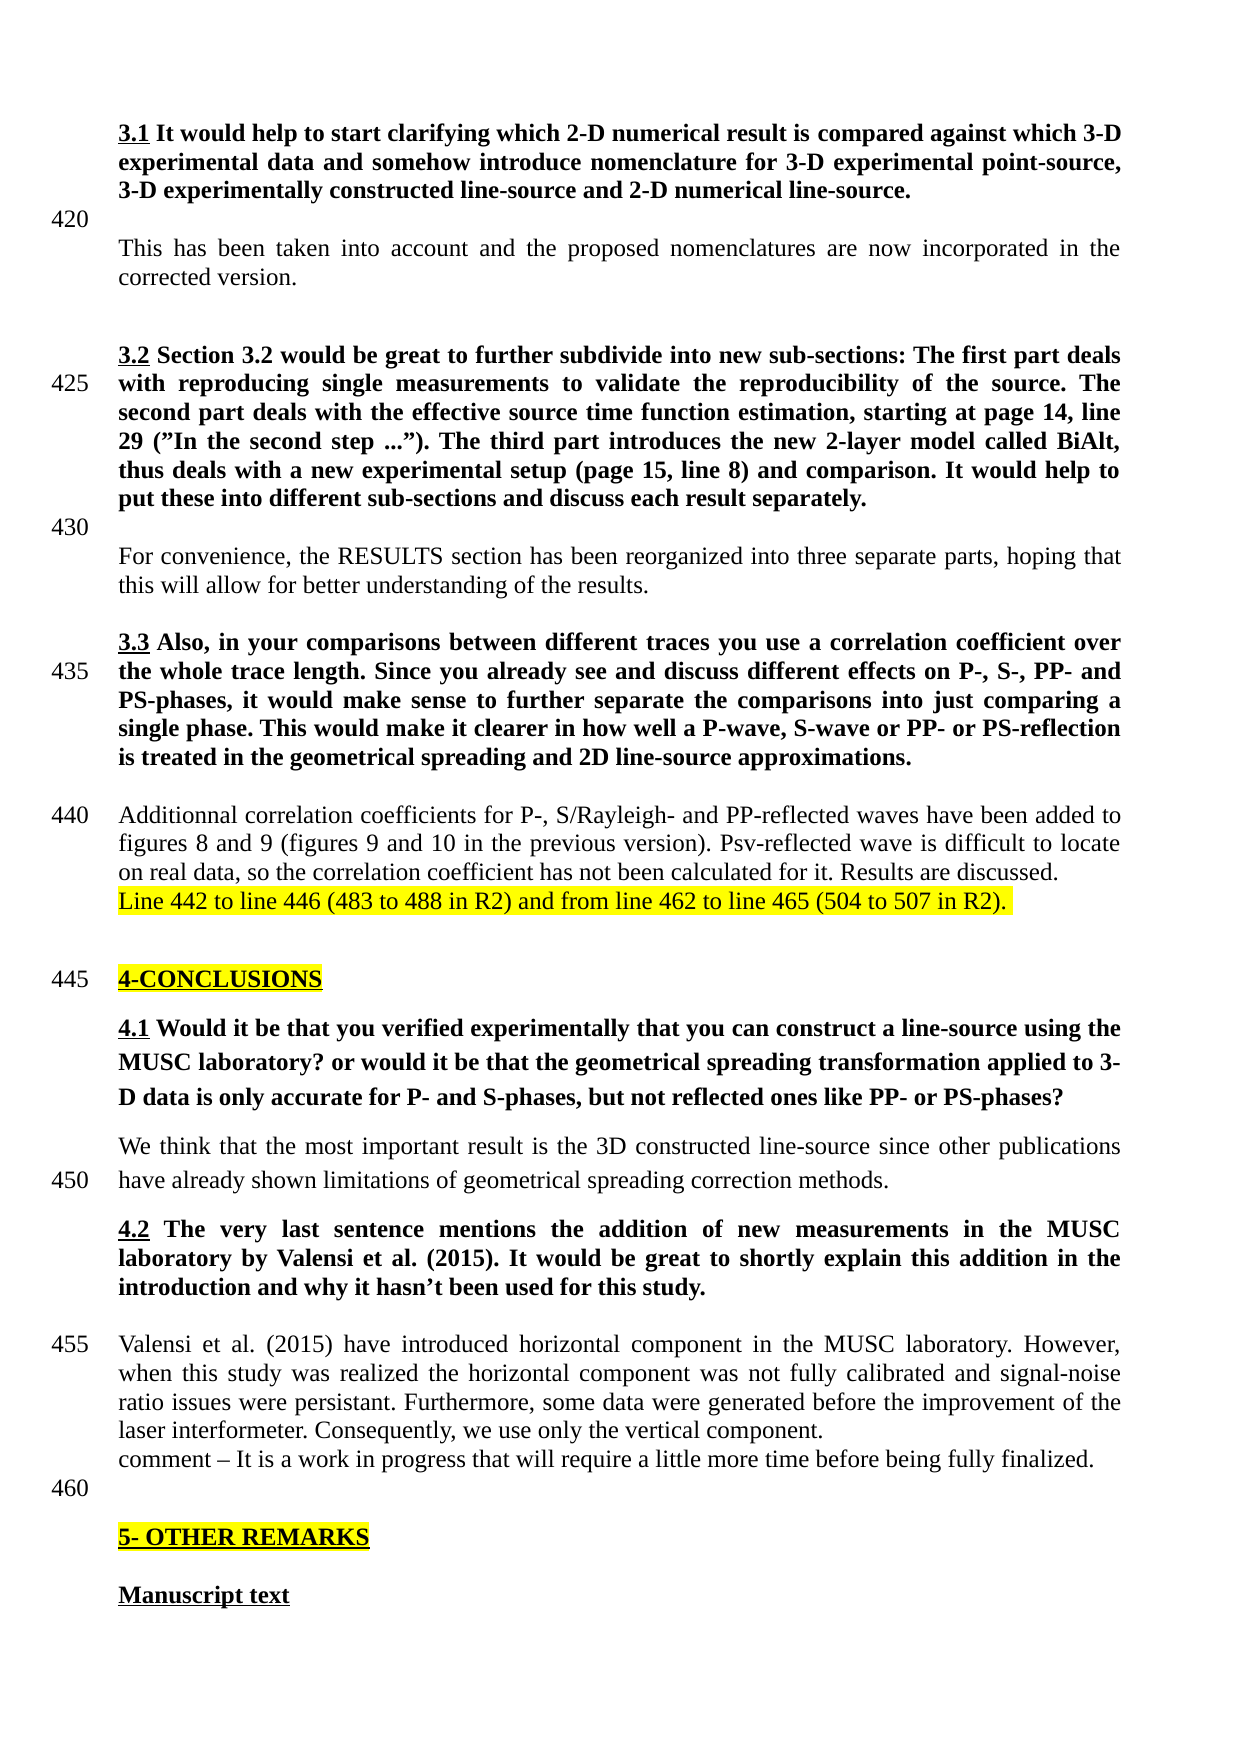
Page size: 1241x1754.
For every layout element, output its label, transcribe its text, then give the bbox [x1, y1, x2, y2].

text Additionnal correlation coefficients for P-, S/Rayleigh- and PP-reflected waves have been added to figures 8 and 9 (figures 9 and 10 in the previous version). Psv-reflected wave is difficult to locate on real data, so the correlation coefficient has not been calculated for it. Results are discussed. [118, 800, 1122, 886]
text Line 442 to line 446 (483 to 488 in R2) and from line 462 to line 465 (504 to 507 in R2). [118, 886, 1122, 915]
text Manuscript text [118, 1580, 1122, 1608]
text 5- OTHER REMARKS [118, 1522, 1122, 1551]
text 4.1 Would it be that you verified experimentally that you can construct a line-source using the MUSC laboratory? or would it be that the geometrical spreading transformation applied to 3-D data is only accurate for P- and S-phases, but not reflected ones like PP- or PS-phases? [118, 1013, 1122, 1111]
text 4-CONCLUSIONS [118, 964, 1122, 992]
text For convenience, the RESULTS section has been reorganized into three separate parts, hoping that this will allow for better understanding of the results. [118, 541, 1122, 598]
text 4.2 The very last sentence mentions the addition of new measurements in the MUSC laboratory by Valensi et al. (2015). It would be great to shortly explain this addition in the introduction and why it hasn’t been used for this study. [118, 1214, 1122, 1301]
text 3.2 Section 3.2 would be great to further subdivide into new sub-sections: The first part deals with reproducing single measurements to validate the reproducibility of the source. The second part deals with the effective source time function estimation, starting at page 14, line 29 (”In the second step ...”). The third part introduces the new 2-layer model called BiAlt, thus deals with a new experimental setup (page 15, line 8) and comparison. It would help to put these into different sub-sections and discuss each result separately. [118, 340, 1122, 512]
text We think that the most important result is the 3D constructed line-source since other publications have already shown limitations of geometrical spreading correction methods. [118, 1131, 1122, 1194]
text Valensi et al. (2015) have introduced horizontal component in the MUSC laboratory. However, when this study was realized the horizontal component was not fully calibrated and signal-noise ratio issues were persistant. Furthermore, some data were generated before the improvement of the laser interformeter. Consequently, we use only the vertical component. [118, 1329, 1122, 1444]
text This has been taken into account and the proposed nomenclatures are now incorporated in the corrected version. [118, 233, 1122, 291]
text 3.1 It would help to start clarifying which 2-D numerical result is compared against which 3-D experimental data and somehow introduce nomenclature for 3-D experimental point-source, 3-D experimentally constructed line-source and 2-D numerical line-source. [118, 118, 1122, 204]
text 3.3 Also, in your comparisons between different traces you use a correlation coefficient over the whole trace length. Since you already see and discuss different effects on P-, S-, PP- and PS-phases, it would make sense to further separate the comparisons into just comparing a single phase. This would ma­ke it clearer in how well a P-wave, S-wave or PP- or PS-reflection is treated in the geometrical spreading and 2D line-source approximations. [118, 627, 1122, 771]
text comment – It is a work in progress that will require a little more time before being fully finalized. [118, 1444, 1122, 1473]
